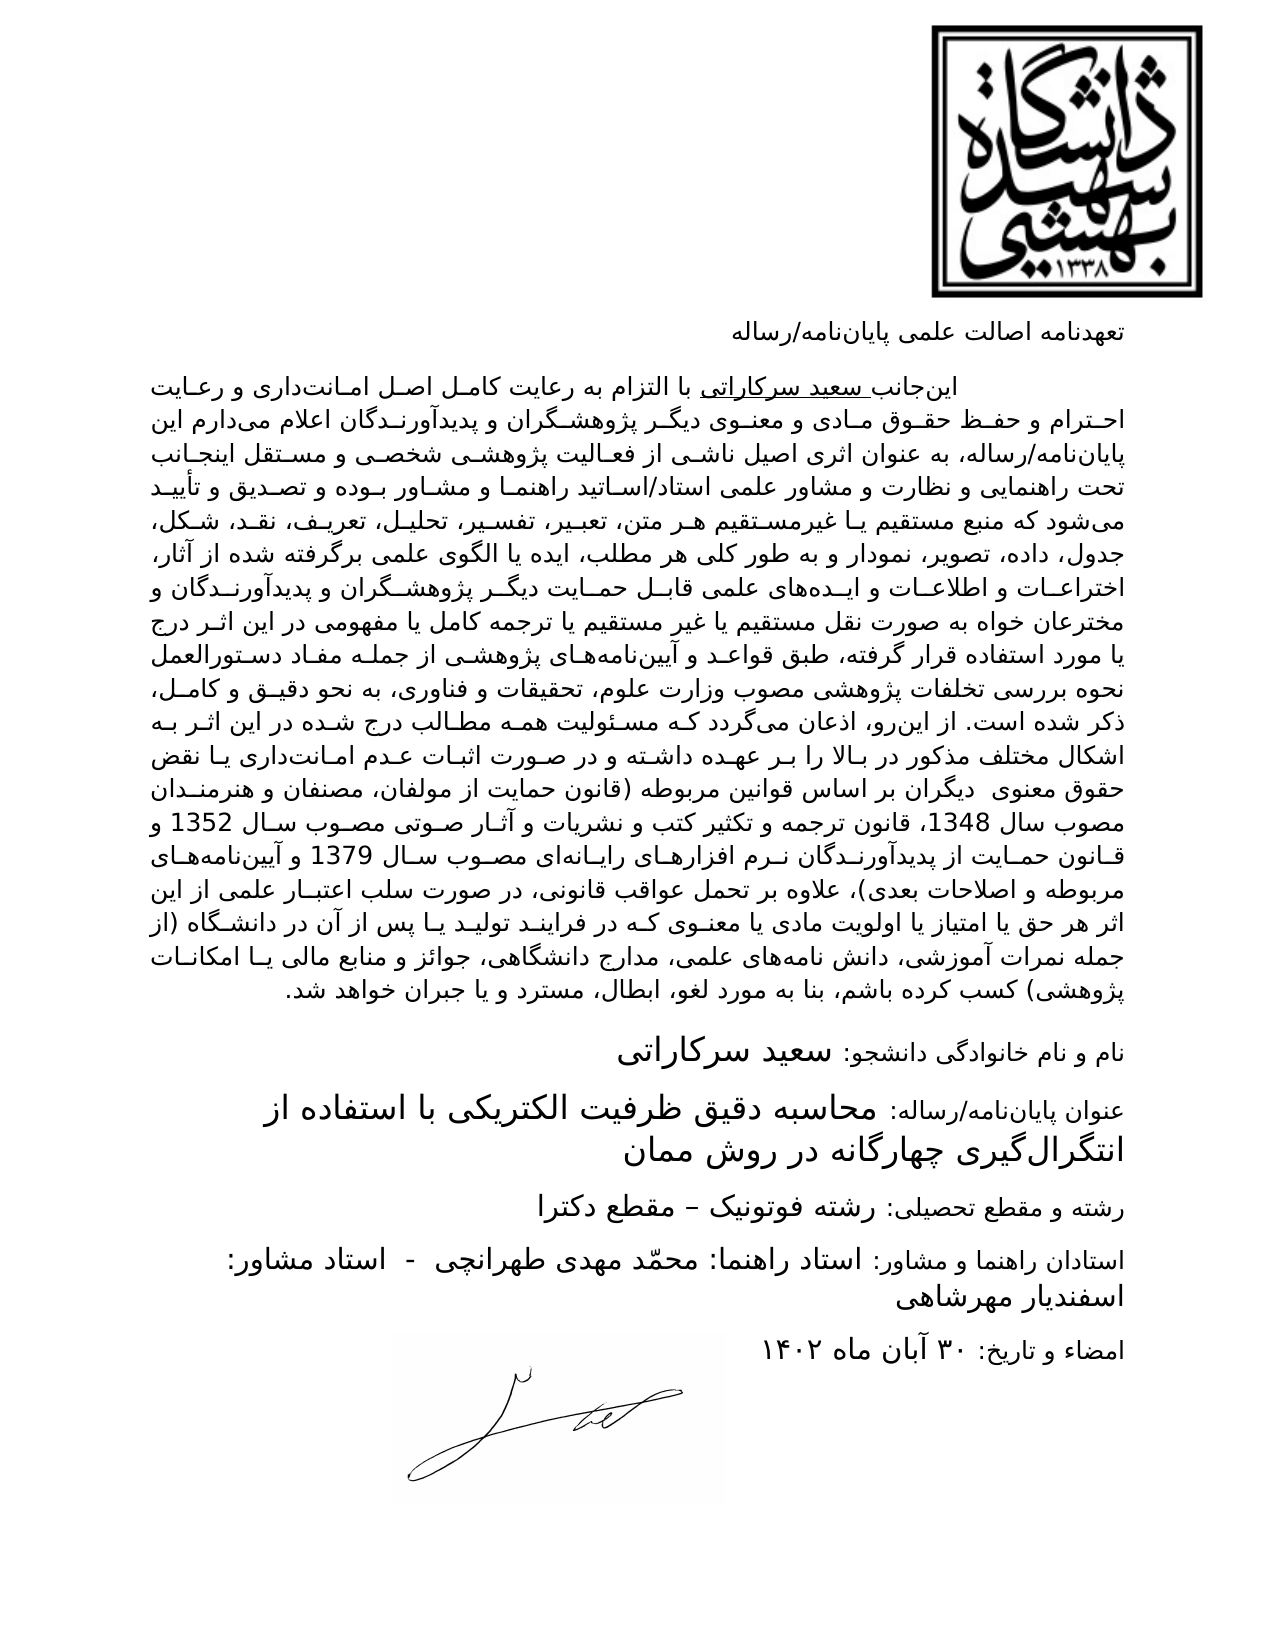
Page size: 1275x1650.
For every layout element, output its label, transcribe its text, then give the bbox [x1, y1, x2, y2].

text استادان راهنما و مشاور: استاد راهنما: محمّد مهدی طهرانچی - استاد مشاور: اسفندیار مهرشاهی [150, 1242, 1125, 1313]
text رشته و مقطع تحصیلی: رشته فوتونیک – مقطع دکترا [150, 1189, 1125, 1223]
picture [390, 1332, 727, 1504]
text این‌جانب سعید سرکاراتی با التزام به رعایت کامل اصل امانت‌داری و رعایت احترام و حفظ حقوق مادی و معنوی دیگر پژوهشگران و پدیدآورندگان اعلام می‌دارم این پایان‌نامه/رساله، به عنوان اثری اصیل ناشی از فعالیت پژوهشی شخصی و مستقل اینجانب تحت راهنمایی و نظارت و مشاور علمی استاد/اساتید راهنما و مشاور بوده و تصدیق و تأیید می‌شود که منبع مستقیم یا غیرمستقیم هر متن، تعبیر، تفسیر، تحلیل، تعریف، نقد، شکل‌، جدول‌، داده، تصویر، نمودار و به طور کلی هر مطلب، ایده یا الگوی علمی برگرفته شده از آثار، اختراعات و اطلاعات و ایده‌های علمی قابل حمایت دیگر پژوهشگران و پدیدآورندگان و مخترعان خواه به صورت نقل مستقیم یا غیر مستقیم یا ترجمه کامل یا مفهومی در این اثر درج یا مورد استفاده قرار گرفته، طبق قواعد و آیین‌نامه‌های پژوهشی از جمله مفاد دستورالعمل نحوه بررسی تخلفات پژوهشی مصوب وزارت علوم، تحقیقات و فناوری، به نحو دقیق و کامل، ذکر شده است. از این‌رو، اذعان ‌می‌گردد که مسئولیت همه مطالب درج شده در این اثر به اشکال مختلف مذکور در بالا را بر عهده داشته و در صورت اثبات عدم امانت‌داری یا نقض حقوق معنوی دیگران بر اساس قوانین مربوطه (قانون حمایت از مولفان، مصنفان و هنرمندان مصوب سال 1348، قانون ترجمه و تکثیر کتب و نشریات و آثار صوتی مصوب سال 1352 و قانون حمایت از پدیدآورندگان نرم افزارهای رایانه‌ای مصوب سال 1379 و آیین‌نامه‌های مربوطه و اصلاحات بعدی)، علاوه بر تحمل عواقب قانونی، در صورت سلب اعتبار علمی از این اثر هر حق یا امتیاز یا اولویت مادی یا معنوی که در فرایند تولید یا پس از آن در دانشگاه (از جمله نمرات آموزشی، دانش نامه‌های علمی، مدارج دانشگاهی، جوائز و منابع مالی یا امکانات پژوهشی) کسب کرده باشم، بنا به مورد لغو، ابطال، مسترد و یا جبران خواهد شد. [150, 372, 1125, 1005]
text [150, 1332, 390, 1366]
picture [929, 22, 1209, 301]
text نام و نام خانوادگی دانشجو: سعید سرکاراتی [150, 1030, 1125, 1069]
text امضاء و تاریخ: ۳۰ آبان ماه ۱۴۰۲ [727, 1332, 1125, 1366]
text تعهدنامه اصالت علمی پایان‌نامه/رساله [150, 317, 1125, 347]
text عنوان پایان‌نامه/رساله: محاسبه دقیق ظرفیت الکتریکی با استفاده از انتگرال‌گیری چهارگانه در روش ممان [150, 1088, 1125, 1169]
